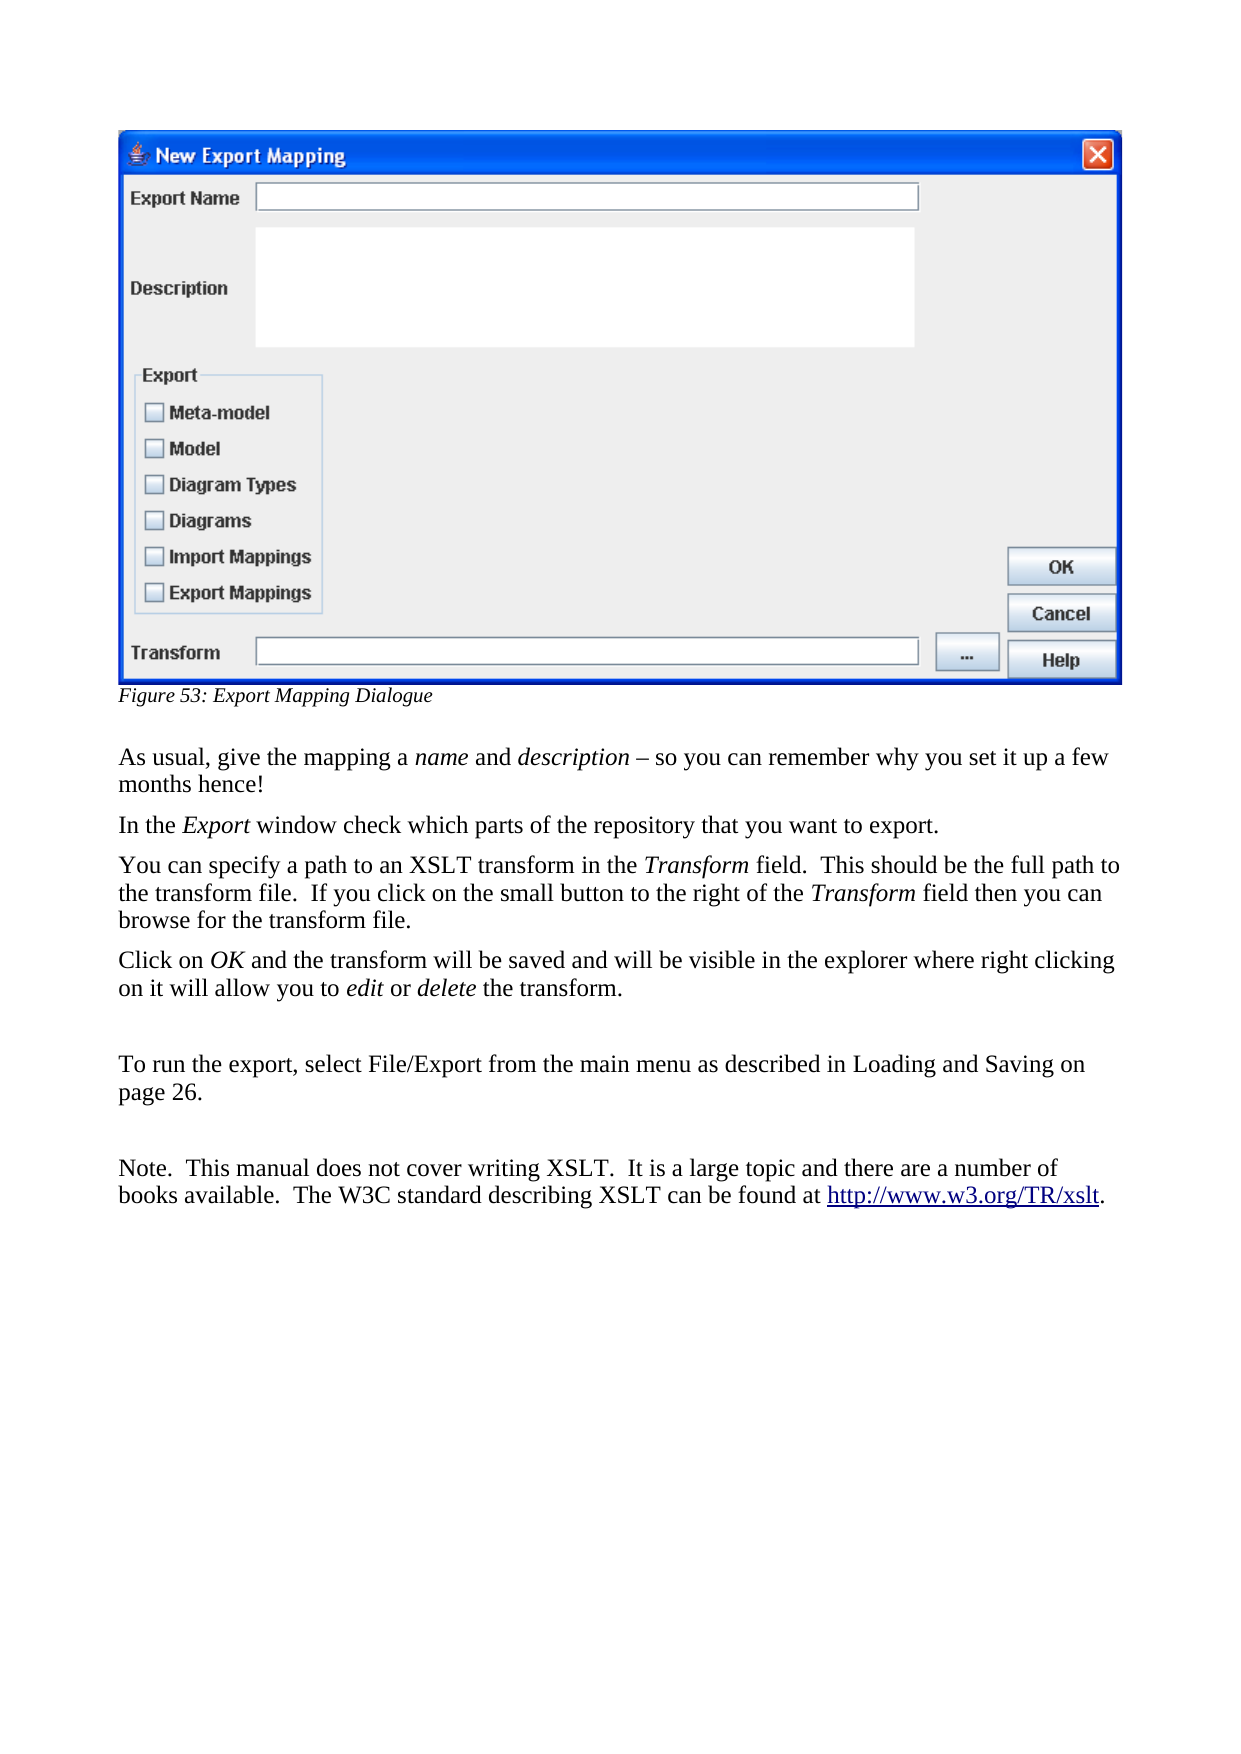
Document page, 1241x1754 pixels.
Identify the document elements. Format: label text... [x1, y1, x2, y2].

text Note. This manual does not cover writing XSLT. It is a large topic and there are a number of books available. The W3C standard describing XSLT can be found at http://www.w3.org/TR/xslt. [118, 1154, 1122, 1209]
text You can specify a path to an XSLT transform in the Transform field. This should be the full path to the transform file. If you click on the small button to the right of the Transform field then you can browse for the transform file. [118, 851, 1122, 934]
picture [118, 130, 1123, 685]
text In the Export window check which parts of the repository that you want to export. [118, 811, 1122, 838]
text Click on OK and the transform will be saved and will be visible in the explorer where right clicking on it will allow you to edit or delete the transform. [118, 947, 1122, 1002]
text To run the export, select File/Export from the main menu as described in Loading and Saving on page 26. [118, 1050, 1122, 1106]
text As usual, give the mapping a name and description – so you can remember why you set it up a few months hence! [118, 743, 1122, 798]
text Figure 53: Export Mapping Dialogue [118, 685, 1122, 707]
